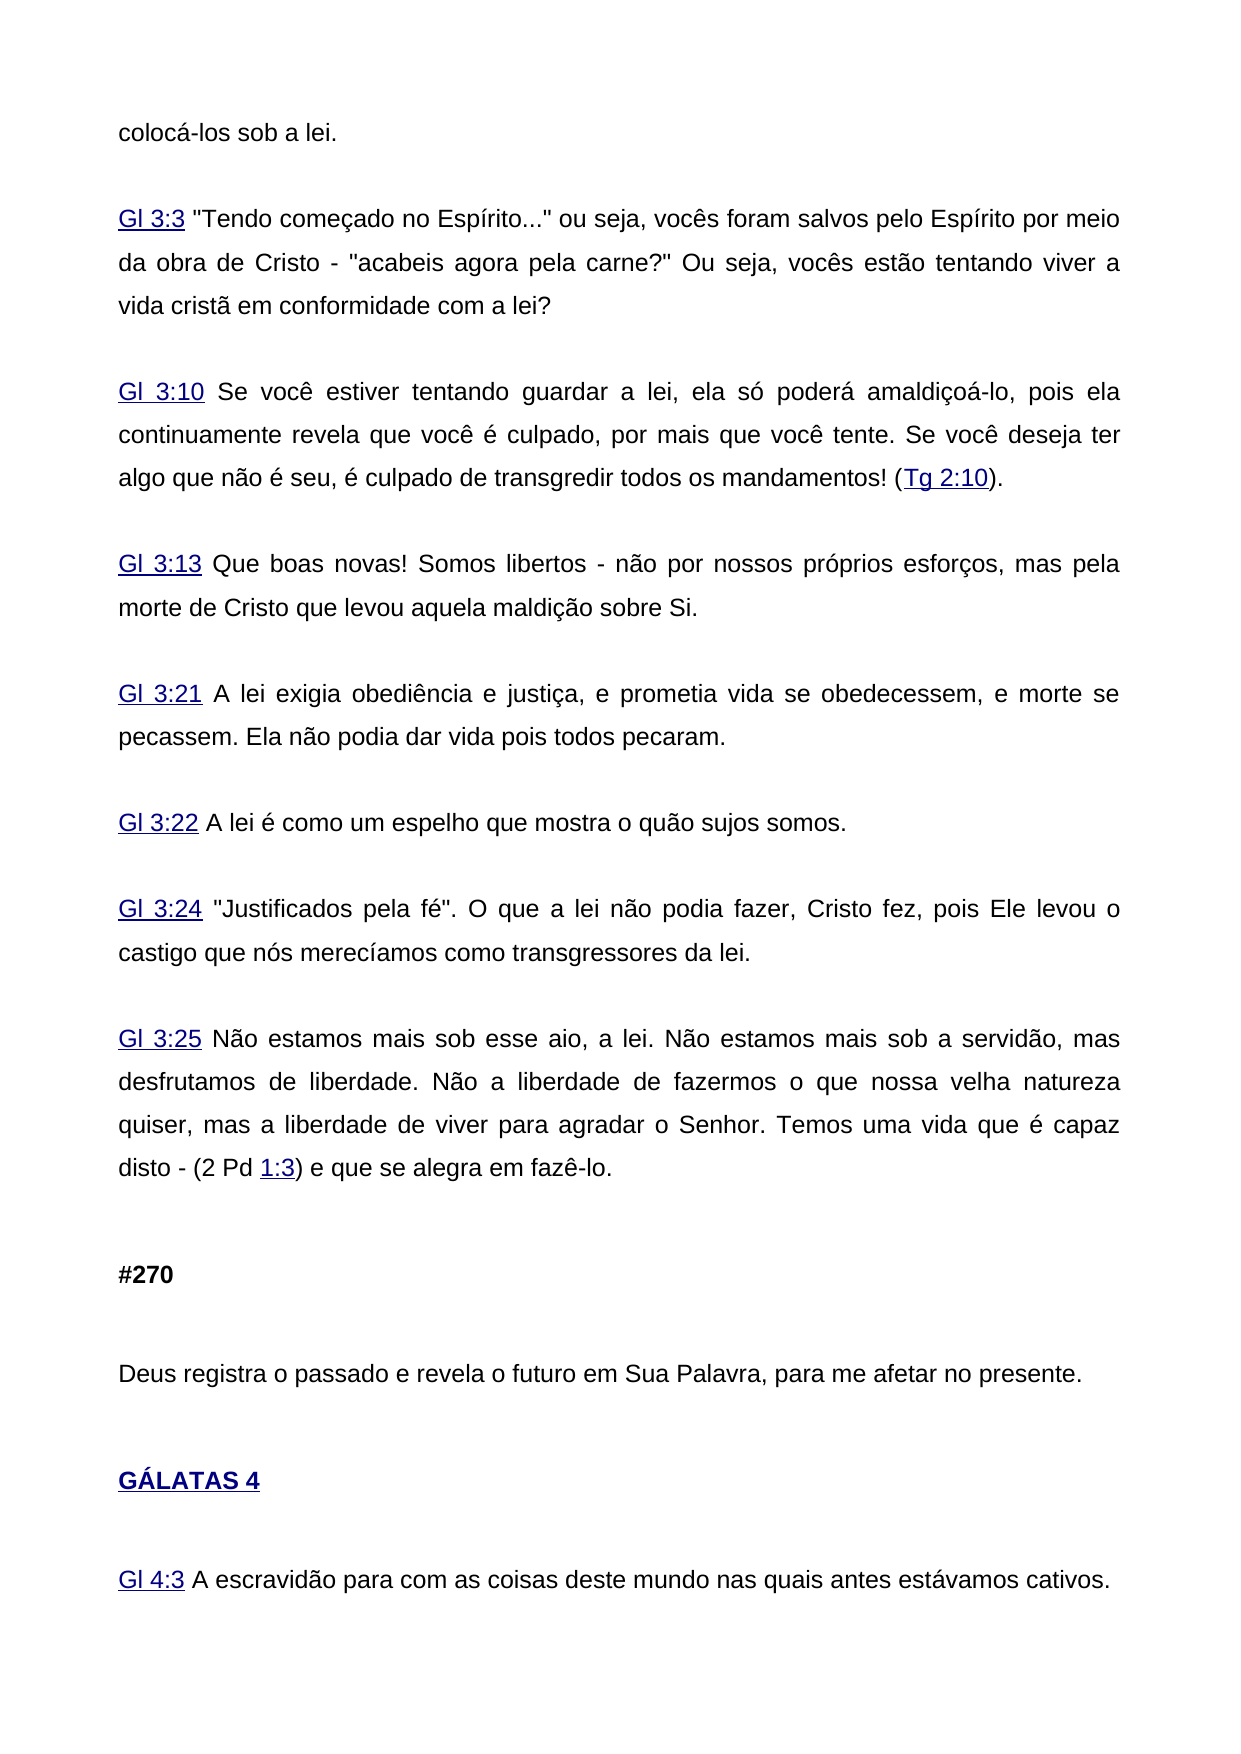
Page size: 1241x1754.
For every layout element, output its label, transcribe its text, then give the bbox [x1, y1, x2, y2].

text Gl 3:24 "Justificados pela fé". O que a lei não podia fazer, Cristo fez, pois Ele levou o castigo que nós merecíamos como transgressores da lei. [118, 894, 1122, 966]
text Gl 3:10 Se você estiver tentando guardar a lei, ela só poderá amaldiçoá-lo, pois ela continuamente revela que você é culpado, por mais que você tente. Se você deseja ter algo que não é seu, é culpado de transgredir todos os mandamentos! (Tg 2:10). [118, 377, 1122, 492]
text Gl 3:25 Não estamos mais sob esse aio, a lei. Não estamos mais sob a servidão, mas desfrutamos de liberdade. Não a liberdade de fazermos o que nossa velha natureza quiser, mas a liberdade de viver para agradar o Senhor. Temos uma vida que é capaz disto - (2 Pd 1:3) e que se alegra em fazê-lo. [118, 1024, 1122, 1182]
subtitle GÁLATAS 4 [118, 1466, 1122, 1495]
text Gl 3:13 Que boas novas! Somos libertos - não por nossos próprios esforços, mas pela morte de Cristo que levou aquela maldição sobre Si. [118, 549, 1122, 621]
subtitle #270 [118, 1260, 1122, 1289]
text colocá-los sob a lei. [118, 118, 1122, 147]
text Gl 3:3 "Tendo começado no Espírito..." ou seja, vocês foram salvos pelo Espírito por meio da obra de Cristo - "acabeis agora pela carne?" Ou seja, vocês estão tentando viver a vida cristã em conformidade com a lei? [118, 204, 1122, 319]
text Deus registra o passado e revela o futuro em Sua Palavra, para me afetar no presente. [118, 1359, 1122, 1388]
text Gl 3:21 A lei exigia obediência e justiça, e prometia vida se obedecessem, e morte se pecassem. Ela não podia dar vida pois todos pecaram. [118, 679, 1122, 751]
text Gl 3:22 A lei é como um espelho que mostra o quão sujos somos. [118, 808, 1122, 837]
text Gl 4:3 A escravidão para com as coisas deste mundo nas quais antes estávamos cativos. [118, 1565, 1122, 1593]
